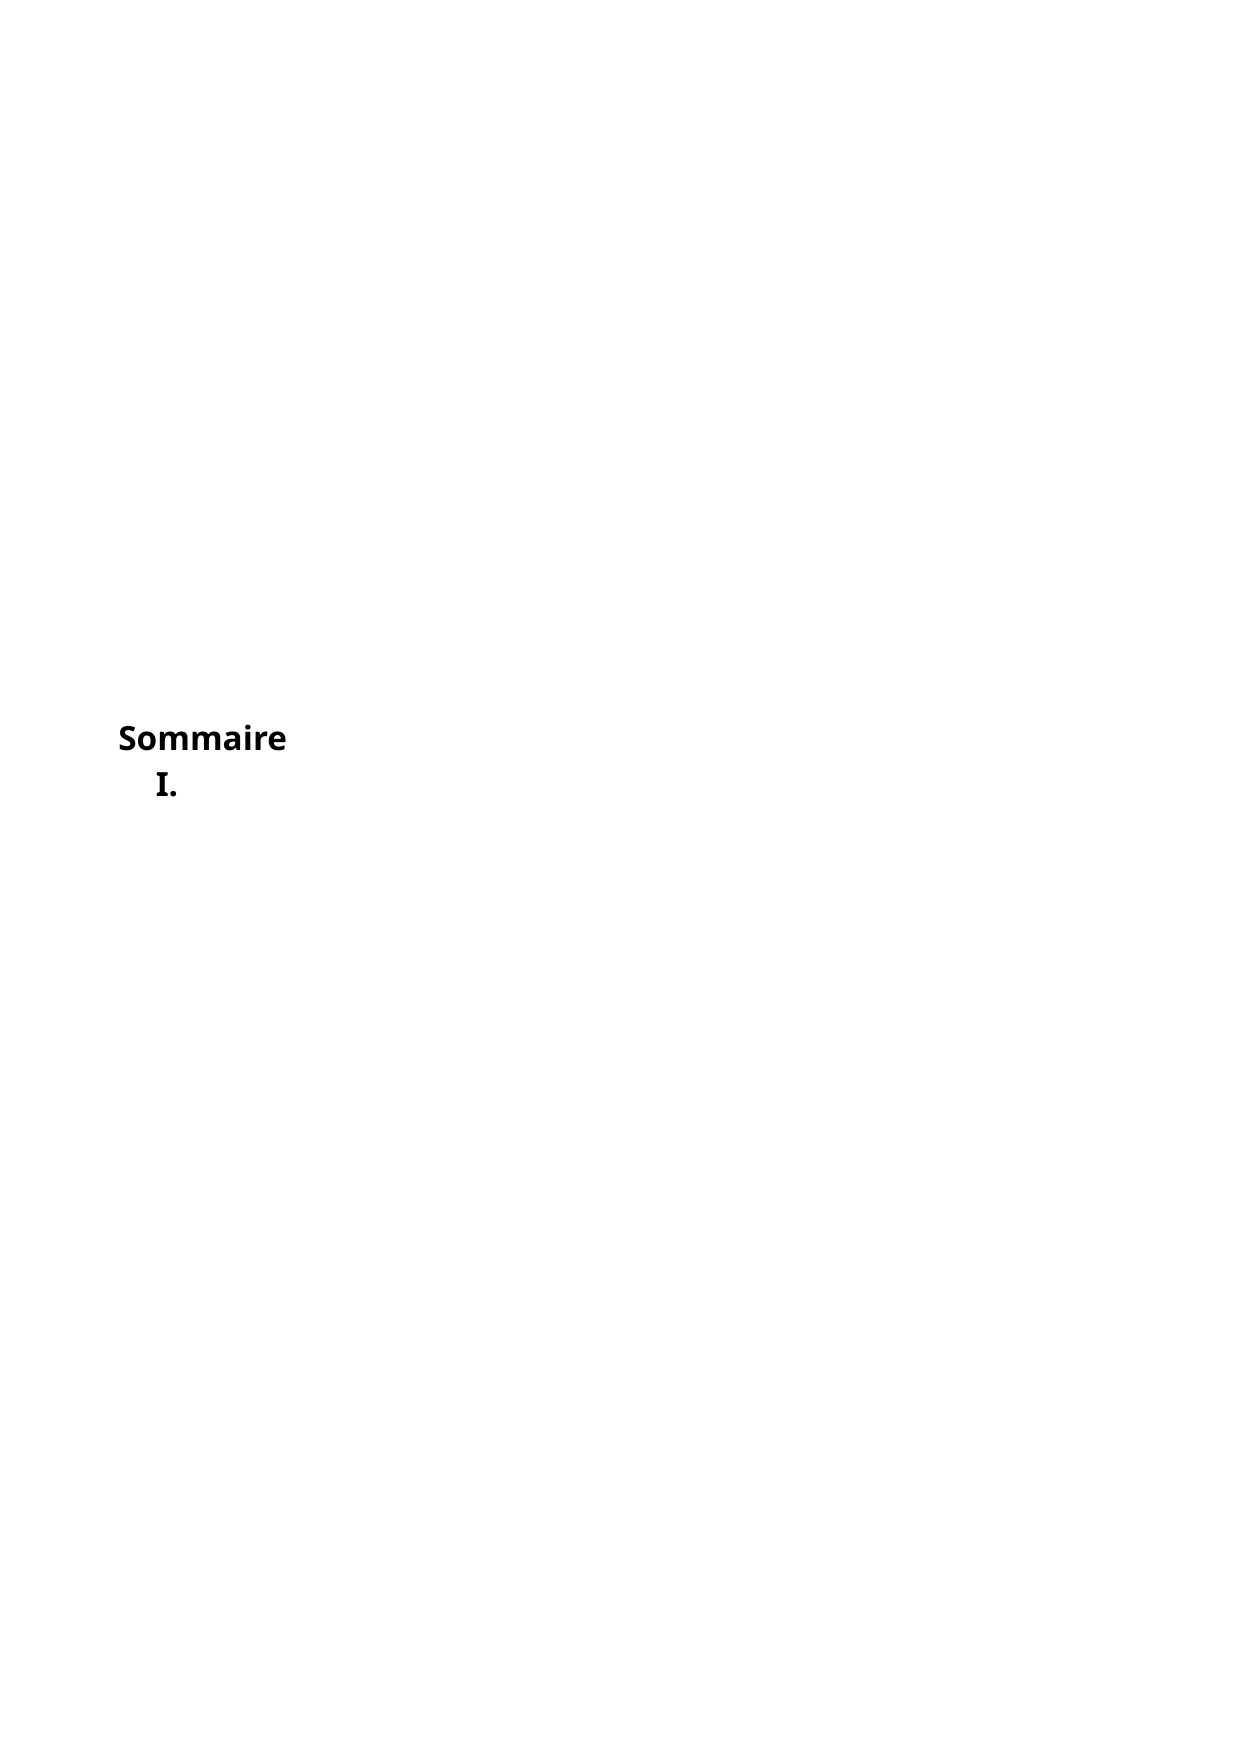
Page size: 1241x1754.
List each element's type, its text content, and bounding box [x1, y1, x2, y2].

text Sommaire [118, 715, 1111, 760]
text [118, 118, 1122, 158]
